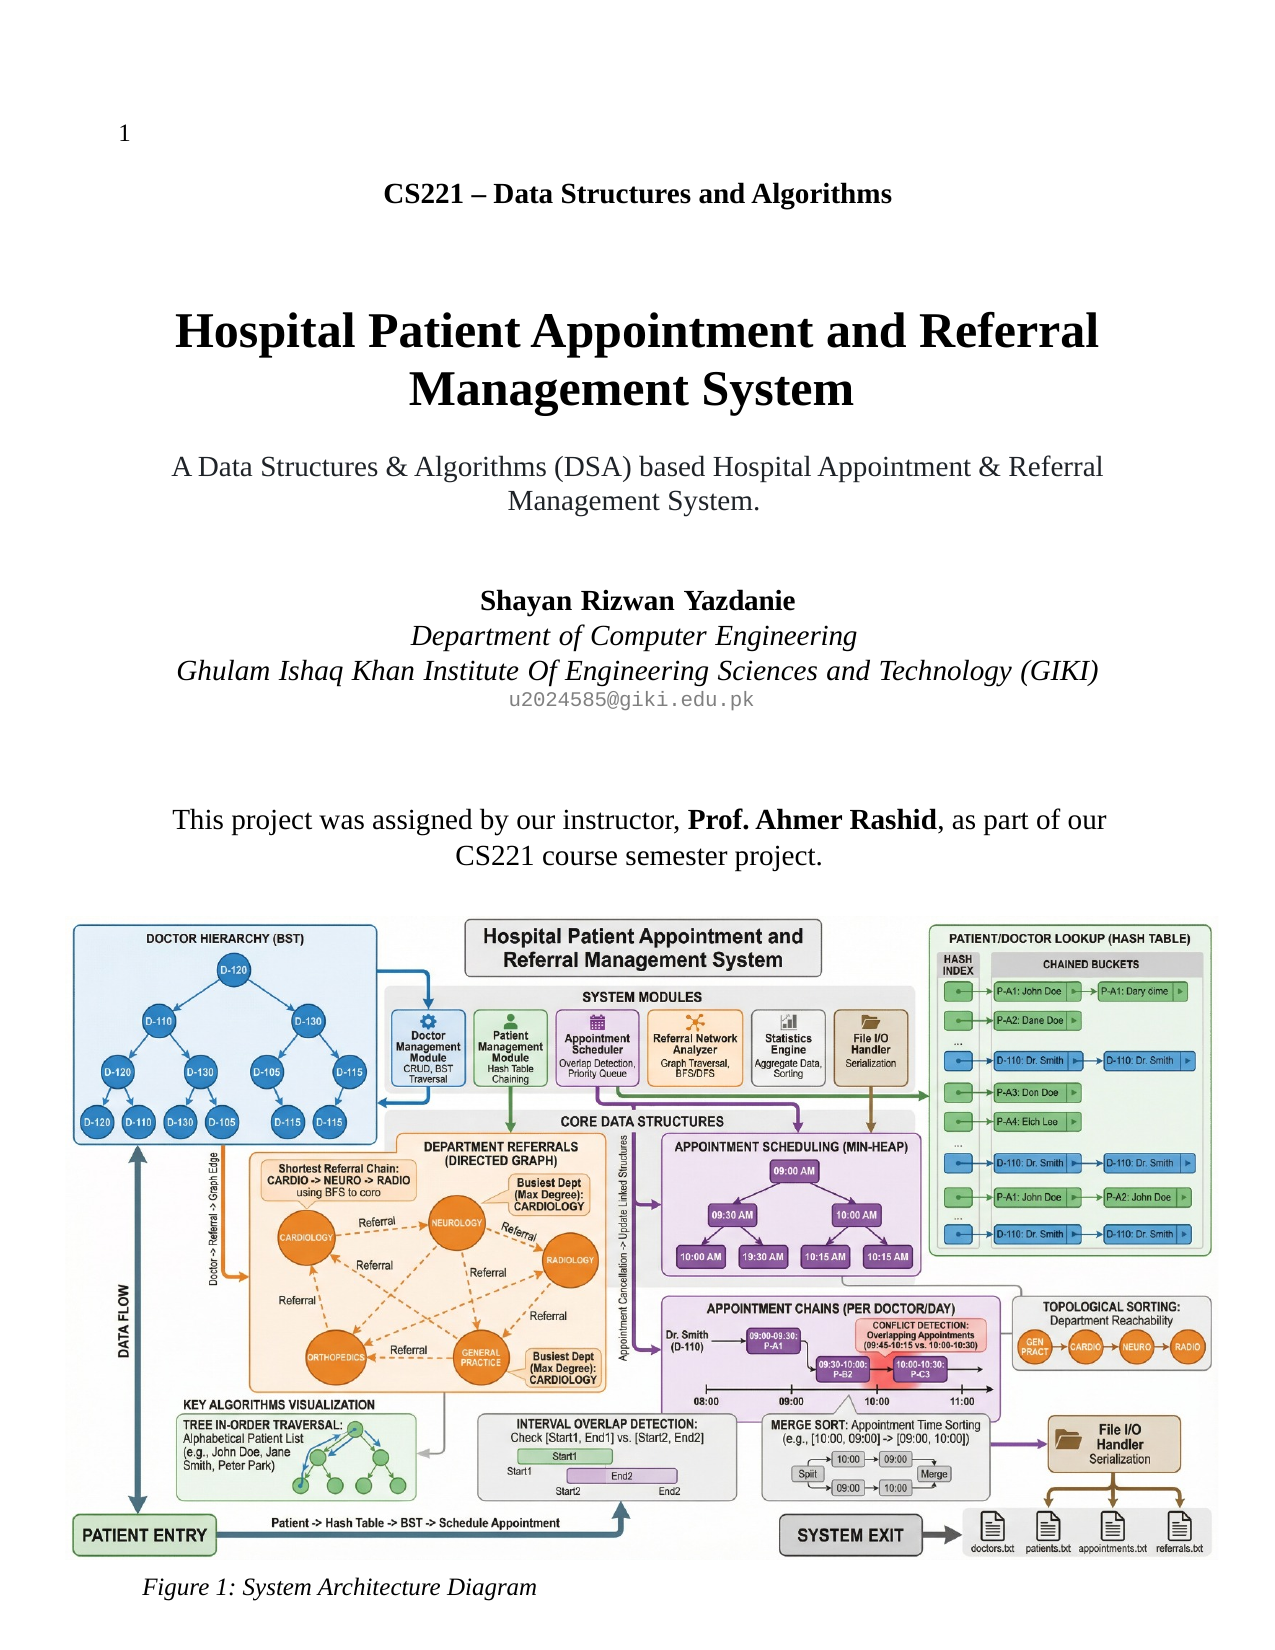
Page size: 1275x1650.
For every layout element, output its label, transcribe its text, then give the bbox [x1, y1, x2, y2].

text CS221 – Data Structures and Algorithms [118, 176, 1157, 210]
text A Data Structures & Algorithms (DSA) based Hospital Appointment & Referral Management System. [118, 449, 1157, 517]
picture [65, 916, 1219, 1560]
text Hospital Patient Appointment and Referral Management System [118, 301, 1157, 416]
text u2024585@giki.edu.pk [125, 688, 1150, 712]
text Ghulam Ishaq Khan Institute Of Engineering Sciences and Technology (GIKI) [125, 653, 1150, 687]
text This project was assigned by our instructor, Prof. Ahmer Rashid, as part of our CS221 course semester project. [129, 802, 1149, 871]
text Figure 1: System Architecture Diagram [142, 1560, 1183, 1601]
text Department of Computer Engineering [118, 618, 1150, 651]
text Shayan Rizwan Yazdanie [125, 583, 1150, 616]
